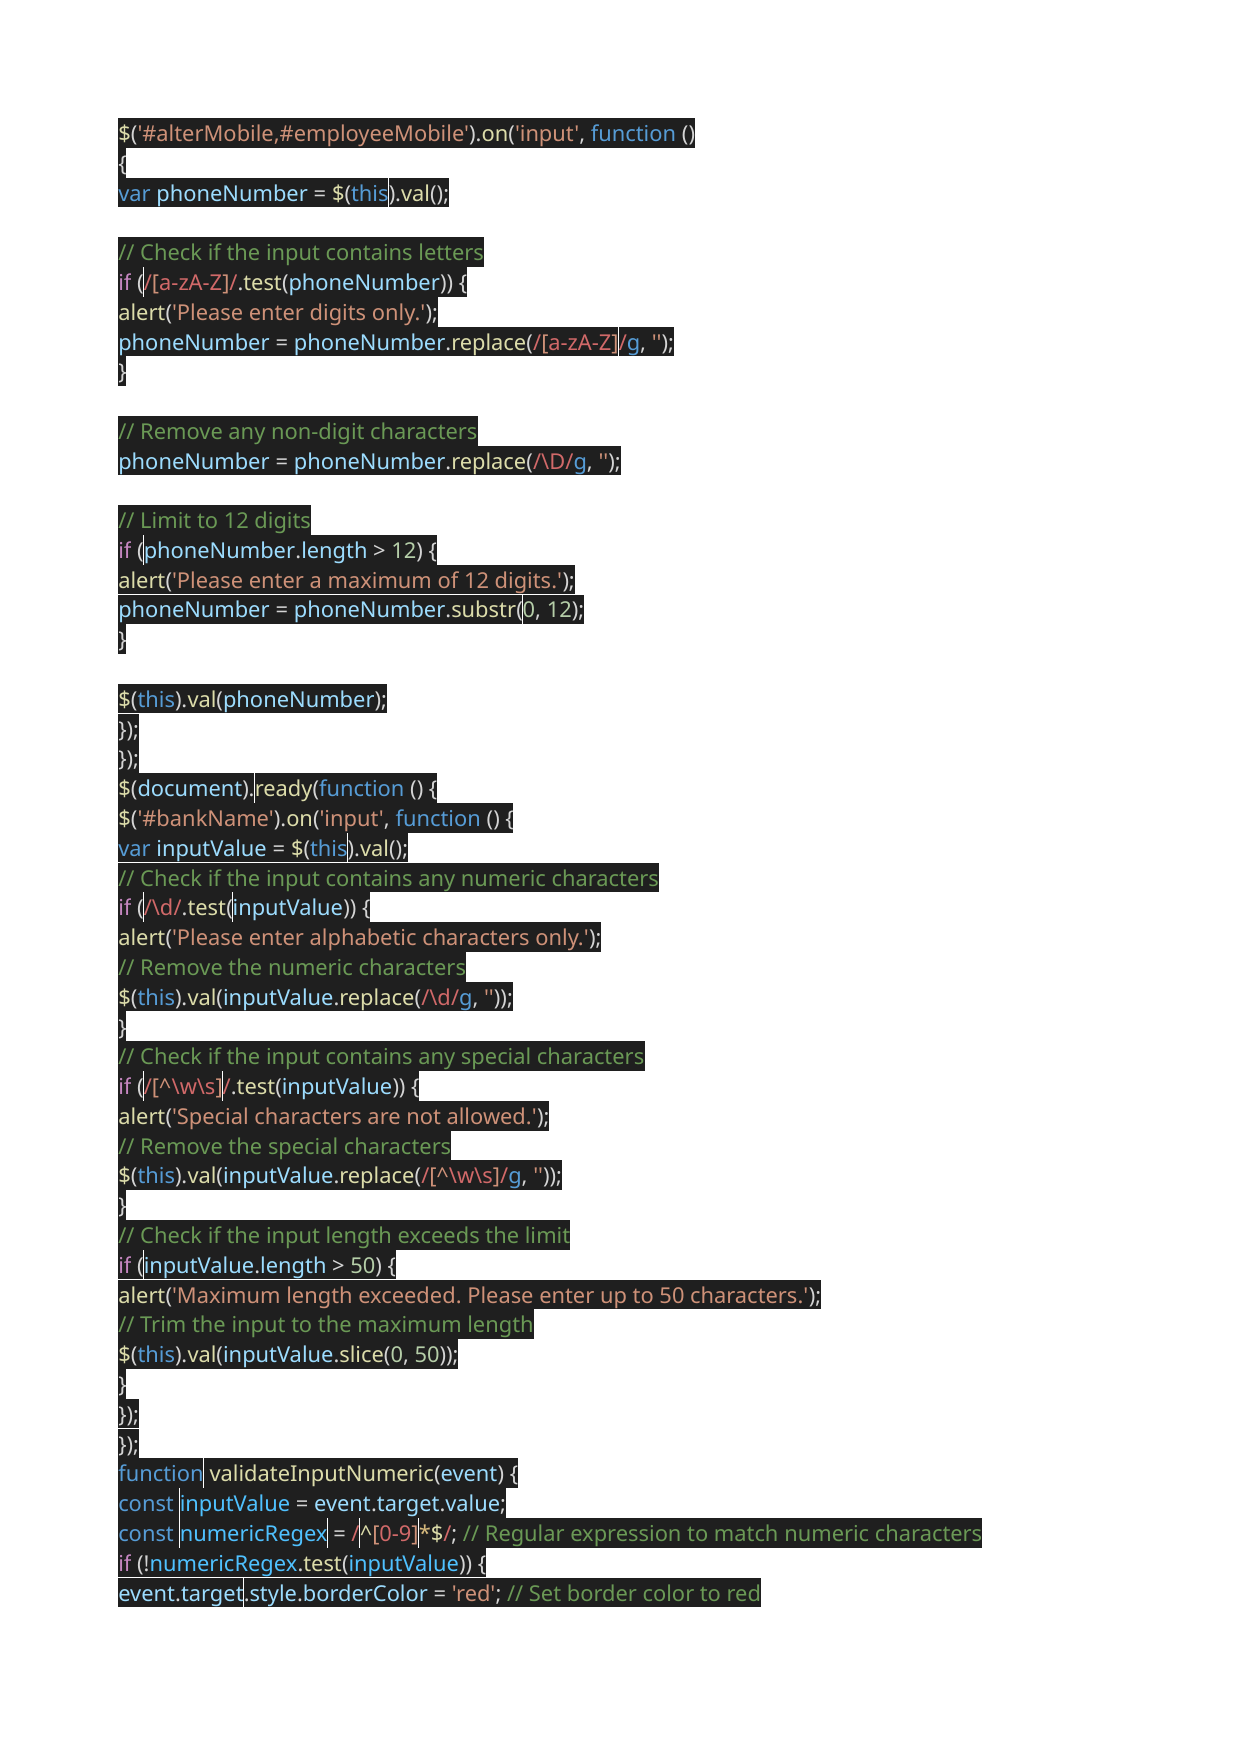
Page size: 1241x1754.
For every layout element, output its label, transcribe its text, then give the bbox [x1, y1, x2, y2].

text }); [118, 713, 1122, 743]
text } [118, 1011, 1122, 1041]
text alert('Maximum length exceeded. Please enter up to 50 characters.'); [118, 1279, 1122, 1309]
text const numericRegex = /^[0-9]*$/; // Regular expression to match numeric characters [118, 1518, 1122, 1548]
text alert('Please enter alphabetic characters only.'); [118, 922, 1122, 952]
text var phoneNumber = $(this).val(); [118, 178, 1122, 207]
text } [118, 356, 1122, 386]
text // Remove the special characters [118, 1131, 1122, 1160]
text // Remove any non-digit characters [118, 416, 1122, 446]
text // Check if the input contains any numeric characters [118, 862, 1122, 892]
text alert('Special characters are not allowed.'); [118, 1101, 1122, 1131]
text var inputValue = $(this).val(); [118, 833, 1122, 862]
text $(this).val(inputValue.replace(/[^\w\s]/g, '')); [118, 1160, 1122, 1190]
text $('#bankName').on('input', function () { [118, 803, 1122, 833]
text }); [118, 743, 1122, 773]
text } [118, 1369, 1122, 1399]
text }); [118, 1428, 1122, 1458]
text $(this).val(inputValue.slice(0, 50)); [118, 1339, 1122, 1369]
text // Check if the input contains any special characters [118, 1041, 1122, 1071]
text $(this).val(phoneNumber); [118, 684, 1122, 713]
text function validateInputNumeric(event) { [118, 1458, 1122, 1488]
text }); [118, 1399, 1122, 1428]
text if (phoneNumber.length > 12) { [118, 535, 1122, 565]
text if (inputValue.length > 50) { [118, 1250, 1122, 1279]
text if (/[^\w\s]/.test(inputValue)) { [118, 1071, 1122, 1101]
text phoneNumber = phoneNumber.replace(/[a-zA-Z]/g, ''); [118, 327, 1122, 356]
text $(this).val(inputValue.replace(/\d/g, '')); [118, 982, 1122, 1011]
text if (/\d/.test(inputValue)) { [118, 892, 1122, 922]
text } [118, 1190, 1122, 1220]
text } [118, 624, 1122, 654]
text alert('Please enter a maximum of 12 digits.'); [118, 565, 1122, 594]
text alert('Please enter digits only.'); [118, 297, 1122, 327]
text // Limit to 12 digits [118, 505, 1122, 535]
text if (/[a-zA-Z]/.test(phoneNumber)) { [118, 267, 1122, 297]
text phoneNumber = phoneNumber.replace(/\D/g, ''); [118, 446, 1122, 475]
text // Remove the numeric characters [118, 952, 1122, 982]
text // Check if the input length exceeds the limit [118, 1220, 1122, 1250]
text const inputValue = event.target.value; [118, 1488, 1122, 1518]
text phoneNumber = phoneNumber.substr(0, 12); [118, 594, 1122, 624]
text // Check if the input contains letters [118, 237, 1122, 267]
text if (!numericRegex.test(inputValue)) { [118, 1548, 1122, 1577]
text event.target.style.borderColor = 'red'; // Set border color to red [118, 1577, 1122, 1607]
text $(document).ready(function () { [118, 773, 1122, 803]
text { [118, 148, 1122, 178]
text // Trim the input to the maximum length [118, 1309, 1122, 1339]
text $('#alterMobile,#employeeMobile').on('input', function () [118, 118, 1122, 148]
